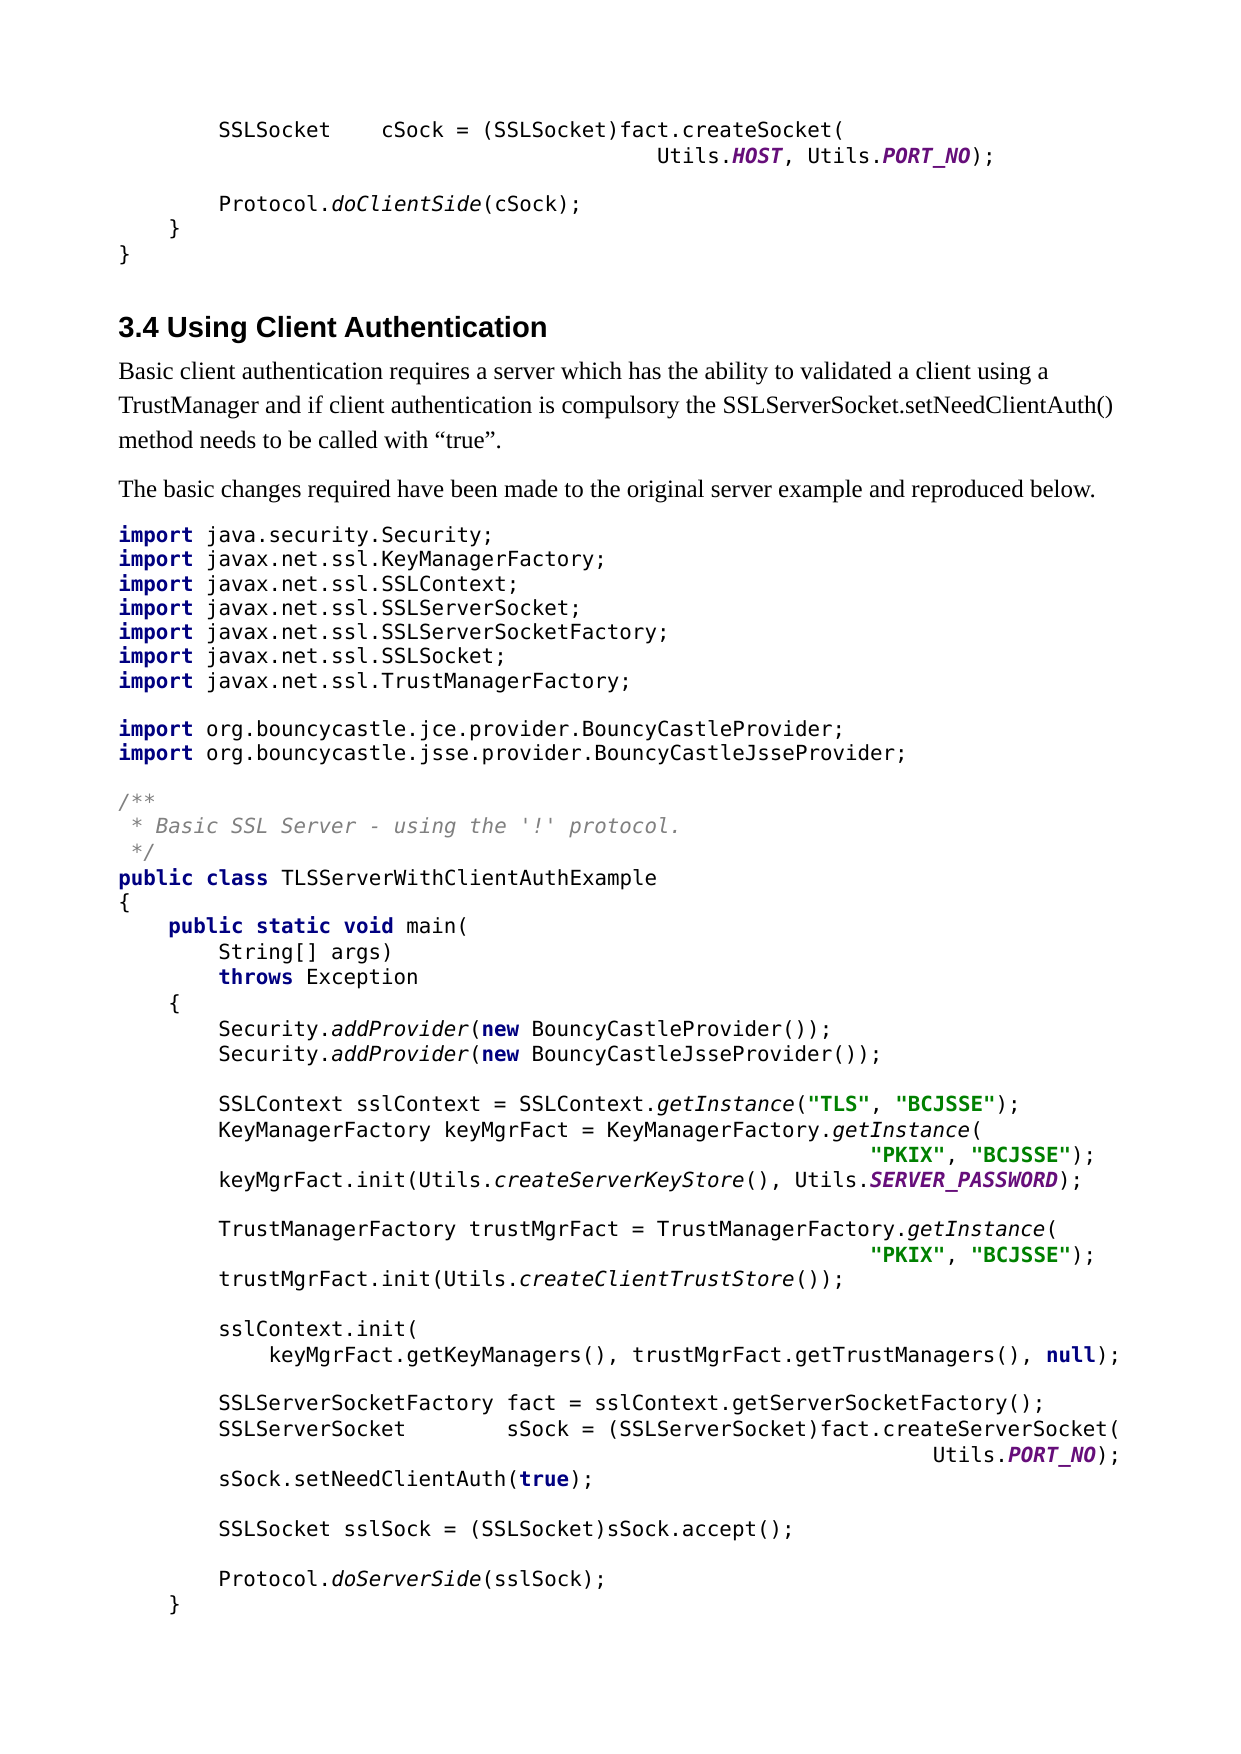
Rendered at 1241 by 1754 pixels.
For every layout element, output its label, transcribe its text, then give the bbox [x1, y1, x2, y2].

text { [118, 890, 1122, 914]
text } [118, 216, 1122, 242]
text throws Exception [118, 965, 1122, 991]
text SSLSocket cSock = (SSLSocket)fact.createSocket( [118, 118, 1122, 144]
text keyMgrFact.getKeyManagers(), trustMgrFact.getTrustManagers(), null); [118, 1343, 1122, 1367]
text { [118, 991, 1122, 1017]
text import org.bouncycastle.jsse.provider.BouncyCastleJsseProvider; [118, 741, 1122, 766]
text */ [118, 840, 1122, 866]
text Protocol.doServerSide(sslSock); [118, 1567, 1122, 1592]
text /** [118, 790, 1122, 814]
text import javax.net.ssl.SSLContext; [118, 572, 1122, 596]
text import javax.net.ssl.SSLSocket; [118, 644, 1122, 669]
text import javax.net.ssl.SSLServerSocket; [118, 596, 1122, 620]
text SSLServerSocket sSock = (SSLServerSocket)fact.createServerSocket( [118, 1417, 1122, 1443]
text } [118, 1592, 1122, 1618]
text SSLSocket sslSock = (SSLSocket)sSock.accept(); [118, 1517, 1122, 1542]
text String[] args) [118, 940, 1122, 965]
text Utils.PORT_NO); [118, 1443, 1122, 1467]
text * Basic SSL Server - using the '!' protocol. [118, 814, 1122, 840]
subtitle 3.4 Using Client Authentication [118, 310, 1122, 343]
text import org.bouncycastle.jce.provider.BouncyCastleProvider; [118, 717, 1122, 741]
text import javax.net.ssl.SSLServerSocketFactory; [118, 620, 1122, 644]
text Protocol.doClientSide(cSock); [118, 192, 1122, 216]
text The basic changes required have been made to the original server example and reproduced below. [118, 474, 1122, 503]
text "PKIX", "BCJSSE"); [118, 1143, 1122, 1168]
text TrustManagerFactory trustMgrFact = TrustManagerFactory.getInstance( [118, 1217, 1122, 1243]
text SSLContext sslContext = SSLContext.getInstance("TLS", "BCJSSE"); [118, 1092, 1122, 1118]
text } [118, 242, 1122, 266]
text public static void main( [118, 914, 1122, 940]
text SSLServerSocketFactory fact = sslContext.getServerSocketFactory(); [118, 1391, 1122, 1417]
text Security.addProvider(new BouncyCastleProvider()); [118, 1017, 1122, 1042]
text sSock.setNeedClientAuth(true); [118, 1467, 1122, 1493]
text KeyManagerFactory keyMgrFact = KeyManagerFactory.getInstance( [118, 1118, 1122, 1143]
text sslContext.init( [118, 1317, 1122, 1343]
text import javax.net.ssl.TrustManagerFactory; [118, 669, 1122, 693]
text public class TLSServerWithClientAuthExample [118, 866, 1122, 890]
text keyMgrFact.init(Utils.createServerKeyStore(), Utils.SERVER_PASSWORD); [118, 1168, 1122, 1193]
text import javax.net.ssl.KeyManagerFactory; [118, 547, 1122, 572]
text trustMgrFact.init(Utils.createClientTrustStore()); [118, 1267, 1122, 1293]
text Security.addProvider(new BouncyCastleJsseProvider()); [118, 1042, 1122, 1068]
text "PKIX", "BCJSSE"); [118, 1243, 1122, 1267]
text Utils.HOST, Utils.PORT_NO); [118, 144, 1122, 168]
text Basic client authentication requires a server which has the ability to validated a client using a TrustManager and if client authentication is compulsory the SSLServerSocket.setNeedClientAuth() method needs to be called with “true”. [118, 356, 1122, 454]
text import java.security.Security; [118, 523, 1122, 547]
